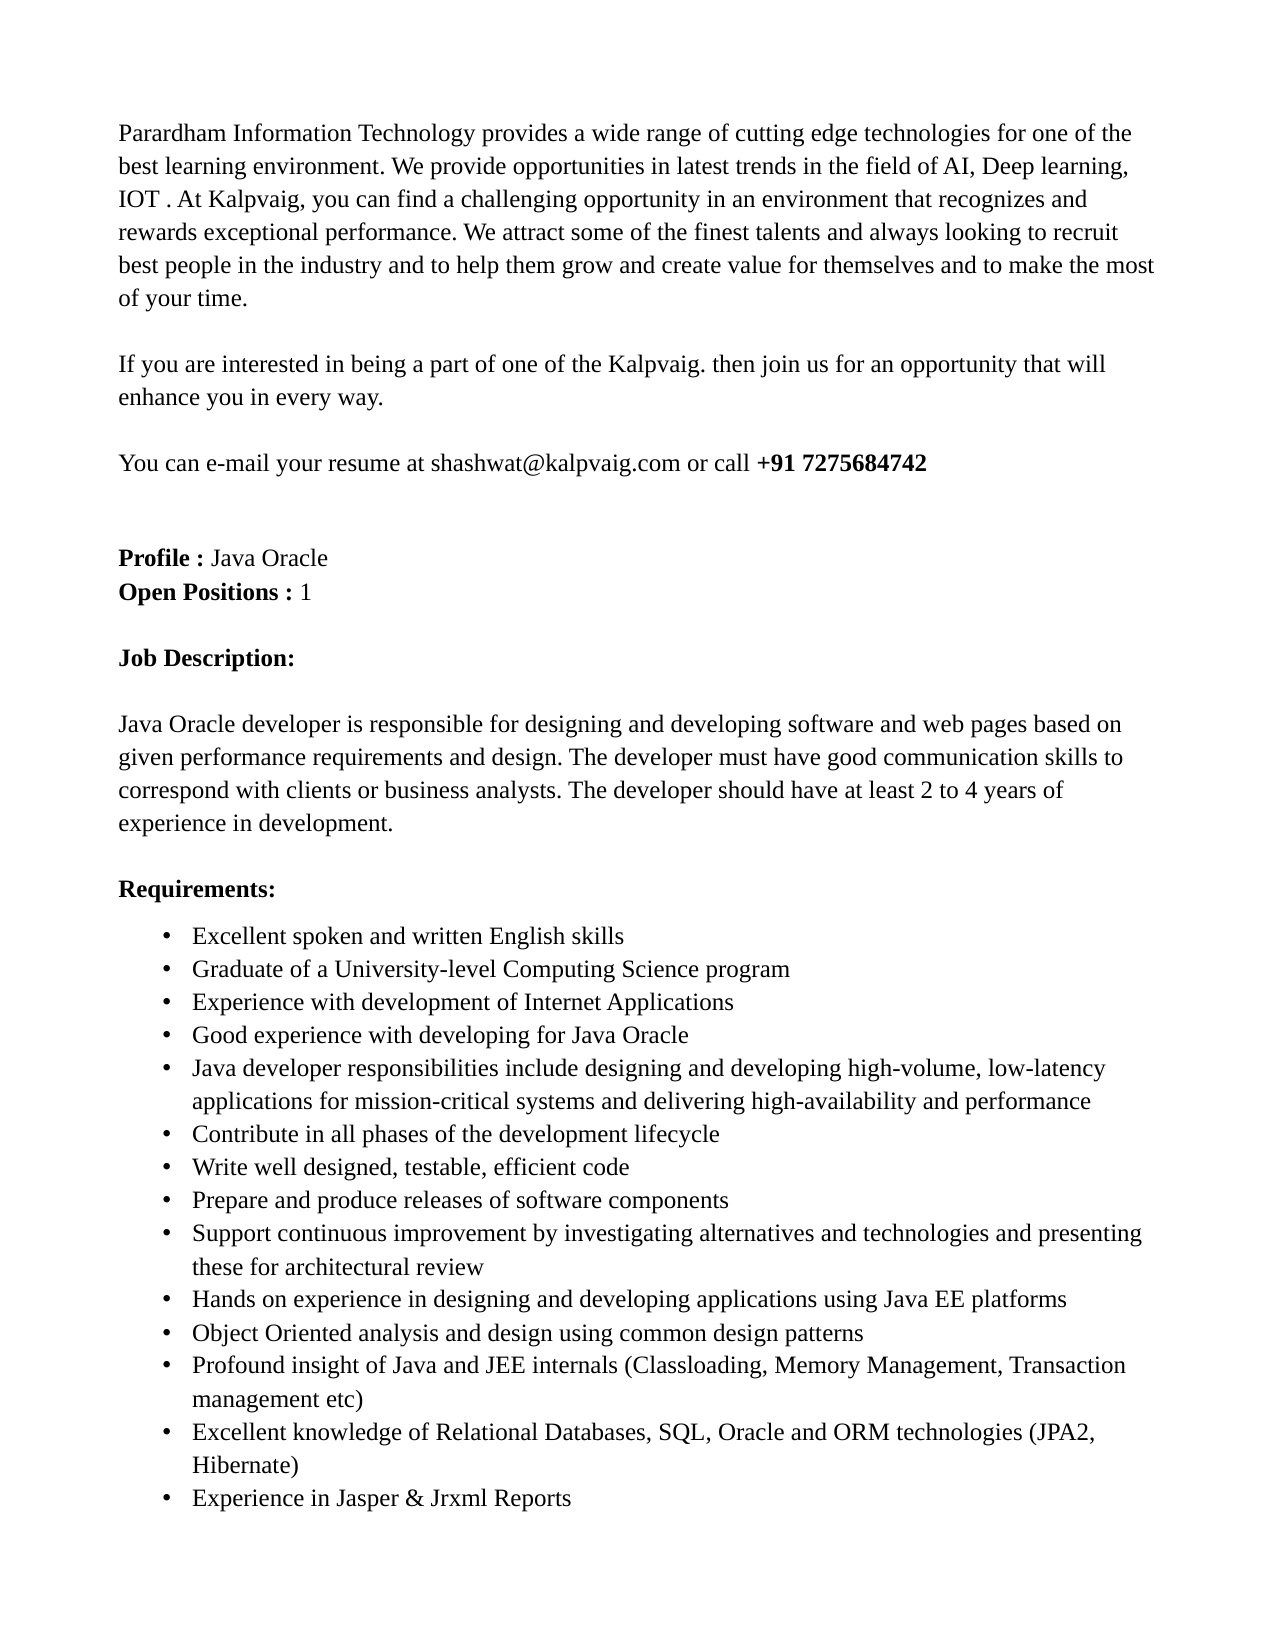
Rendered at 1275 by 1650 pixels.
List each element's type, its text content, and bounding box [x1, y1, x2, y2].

list Hands on experience in designing and developing applications using Java EE platforms [162, 1284, 1157, 1313]
list Graduate of a University-level Computing Science program [162, 954, 1157, 983]
list Good experience with developing for Java Oracle [162, 1020, 1157, 1049]
list Support continuous improvement by investigating alternatives and technologies and presenting these for architectural review [162, 1218, 1157, 1280]
list Excellent knowledge of Relational Databases, SQL, Oracle and ORM technologies (JPA2, Hibernate) [162, 1417, 1157, 1478]
list Profound insight of Java and JEE internals (Classloading, Memory Management, Transaction management etc) [162, 1351, 1157, 1412]
text Requirements: [118, 841, 1157, 902]
list Contribute in all phases of the development lifecycle [162, 1119, 1157, 1148]
text Java Oracle developer is responsible for designing and developing software and web pages based on given performance requirements and design. The developer must have good communication skills to correspond with clients or business analysts. The developer should have at least 2 to 4 years of experience in development. [118, 676, 1157, 836]
list Experience with development of Internet Applications [162, 987, 1157, 1016]
text J​ob Description​: [118, 609, 1157, 671]
text Open Positions : 1 [118, 577, 1157, 605]
list Write well designed, testable, efficient code [162, 1152, 1157, 1181]
text Profile : Java Oracle [118, 543, 1157, 572]
list Java developer responsibilities include designing and developing high-volume, low-latency applications for mission-critical systems and delivering high-availability and performance [162, 1053, 1157, 1115]
text Parardham Information Technology provides a wide range of cutting edge technologies for one of the best learning environment. We provide opportunities in latest trends in the field of AI, Deep learning, IOT . At Kalpvaig, you can find a challenging opportunity in an environment that recognizes and rewards exceptional performance. We attract some of the finest talents and always looking to recruit best people in the industry and to help them grow and create value for themselves and to make the most of your time. If you are interested in being a part of one of the Kalpvaig. then join us for an opportunity that will enhance you in every way. You can e-mail your resume at shashwat@kalpvaig.com or call +91 7275684742 [118, 118, 1157, 477]
list Object Oriented analysis and design using common design patterns [162, 1318, 1157, 1346]
list Excellent spoken and written English skills [162, 921, 1157, 950]
list Experience in Jasper & Jrxml Reports [162, 1483, 1157, 1511]
list Prepare and produce releases of software components [162, 1186, 1157, 1214]
